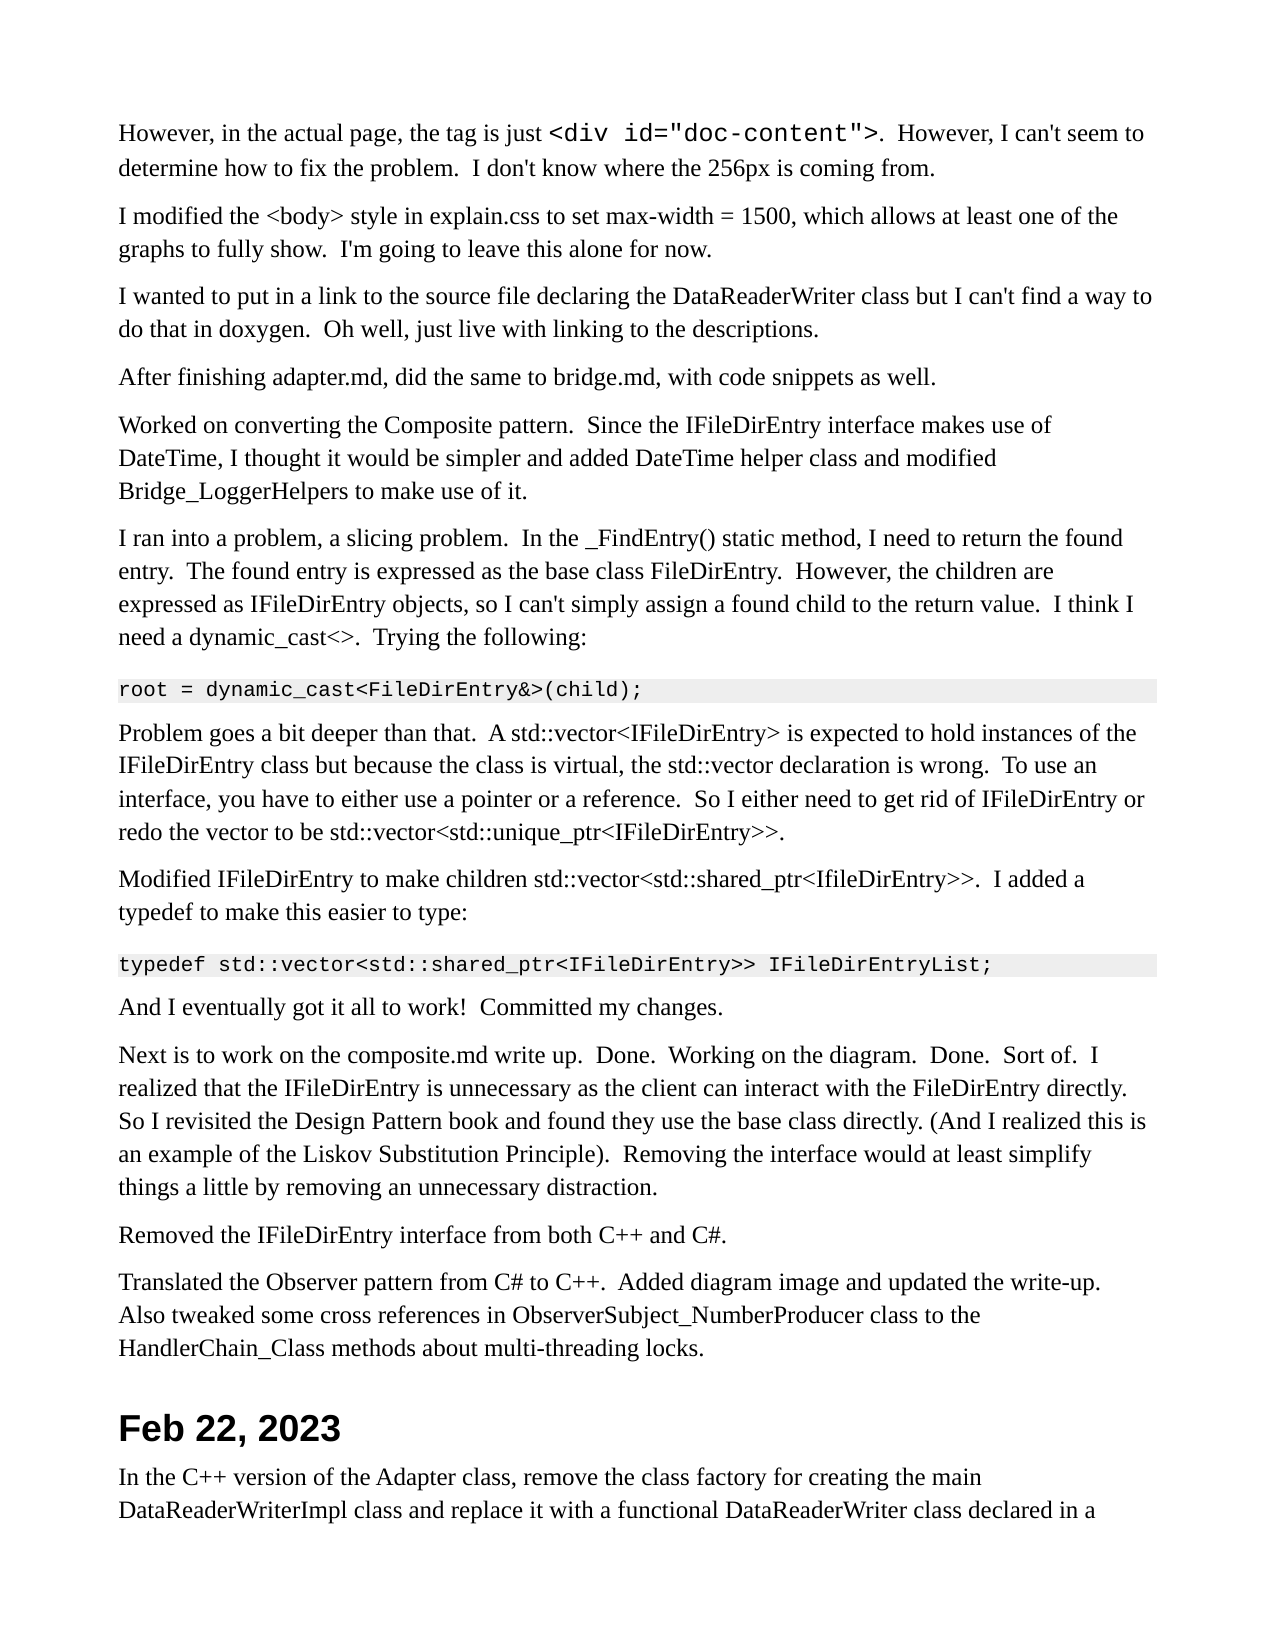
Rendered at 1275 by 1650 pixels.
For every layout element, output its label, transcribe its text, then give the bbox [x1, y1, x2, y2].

text Worked on converting the Composite pattern. Since the IFileDirEntry interface makes use of DateTime, I thought it would be simpler and added DateTime helper class and modified Bridge_LoggerHelpers to make use of it. [118, 410, 1157, 504]
text Removed the IFileDirEntry interface from both C++ and C#. [118, 1220, 1157, 1248]
text In the C++ version of the Adapter class, remove the class factory for creating the main DataReaderWriterImpl class and replace it with a functional DataReaderWriter class declared in a [118, 1462, 1157, 1523]
text Next is to work on the composite.md write up. Done. Working on the diagram. Done. Sort of. I realized that the IFileDirEntry is unnecessary as the client can interact with the FileDirEntry directly. So I revisited the Design Pattern book and found they use the base class directly. (And I realized this is an example of the Liskov Substitution Principle). Removing the interface would at least simplify things a little by removing an unnecessary distraction. [118, 1040, 1157, 1201]
text Translated the Observer pattern from C# to C++. Added diagram image and updated the write-up. Also tweaked some cross references in ObserverSubject_NumberProducer class to the HandlerChain_Class methods about multi-threading locks. [118, 1267, 1157, 1362]
text I ran into a problem, a slicing problem. In the _FindEntry() static method, I need to return the found entry. The found entry is expressed as the base class FileDirEntry. However, the children are expressed as IFileDirEntry objects, so I can't simply assign a found child to the return value. I think I need a dynamic_cast<>. Trying the following: [118, 523, 1157, 651]
text I modified the <body> style in explain.css to set max-width = 1500, which allows at least one of the graphs to fully show. I'm going to leave this alone for now. [118, 201, 1157, 263]
text typedef std::vector<std::shared_ptr<IFileDirEntry>> IFileDirEntryList; [118, 954, 1157, 977]
text After finishing adapter.md, did the same to bridge.md, with code snippets as well. [118, 362, 1157, 391]
text And I eventually got it all to work! Committed my changes. [118, 992, 1157, 1021]
text Modified IFileDirEntry to make children std::vector<std::shared_ptr<IfileDirEntry>>. I added a typedef to make this easier to type: [118, 864, 1157, 926]
text root = dynamic_cast<FileDirEntry&>(child); [118, 679, 1157, 703]
text However, in the actual page, the tag is just <div id="doc-content">. However, I can't seem to determine how to fix the problem. I don't know where the 256px is coming from. [118, 118, 1157, 182]
text I wanted to put in a link to the source file declaring the DataReaderWriter class but I can't find a way to do that in doxygen. Oh well, just live with linking to the descriptions. [118, 281, 1157, 343]
subtitle Feb 22, 2023 [118, 1406, 1157, 1449]
text Problem goes a bit deeper than that. A std::vector<IFileDirEntry> is expected to hold instances of the IFileDirEntry class but because the class is virtual, the std::vector declaration is wrong. To use an interface, you have to either use a pointer or a reference. So I either need to get rid of IFileDirEntry or redo the vector to be std::vector<std::unique_ptr<IFileDirEntry>>. [118, 718, 1157, 845]
